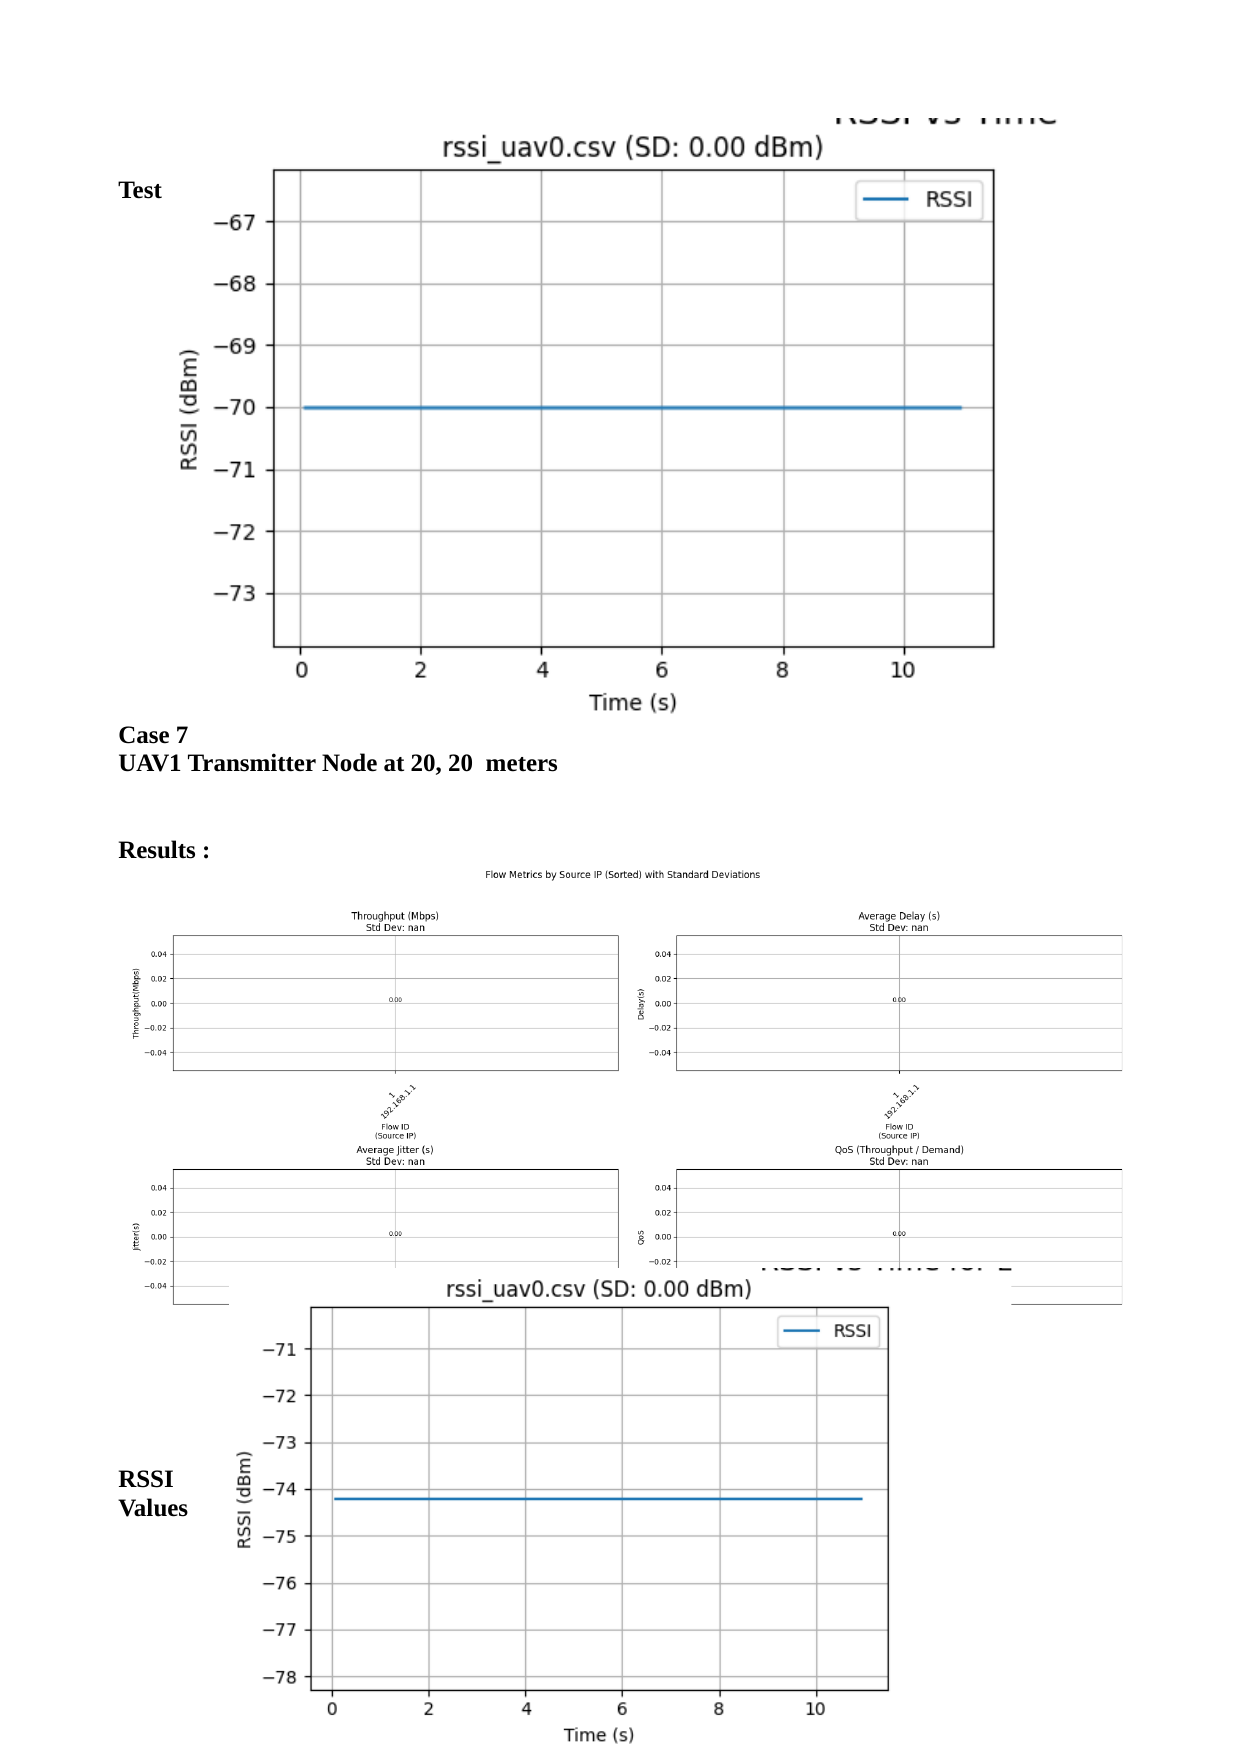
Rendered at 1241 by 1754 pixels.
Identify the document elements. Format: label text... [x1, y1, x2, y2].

text UAV1 Transmitter Node at 20, 20 meters [118, 748, 1122, 777]
text RSSI Values [118, 1464, 229, 1522]
text [1012, 1464, 1122, 1522]
text Test Case 7 [118, 176, 1122, 748]
text Results : [118, 835, 1122, 863]
picture [118, 863, 1123, 1754]
picture [167, 118, 1073, 720]
